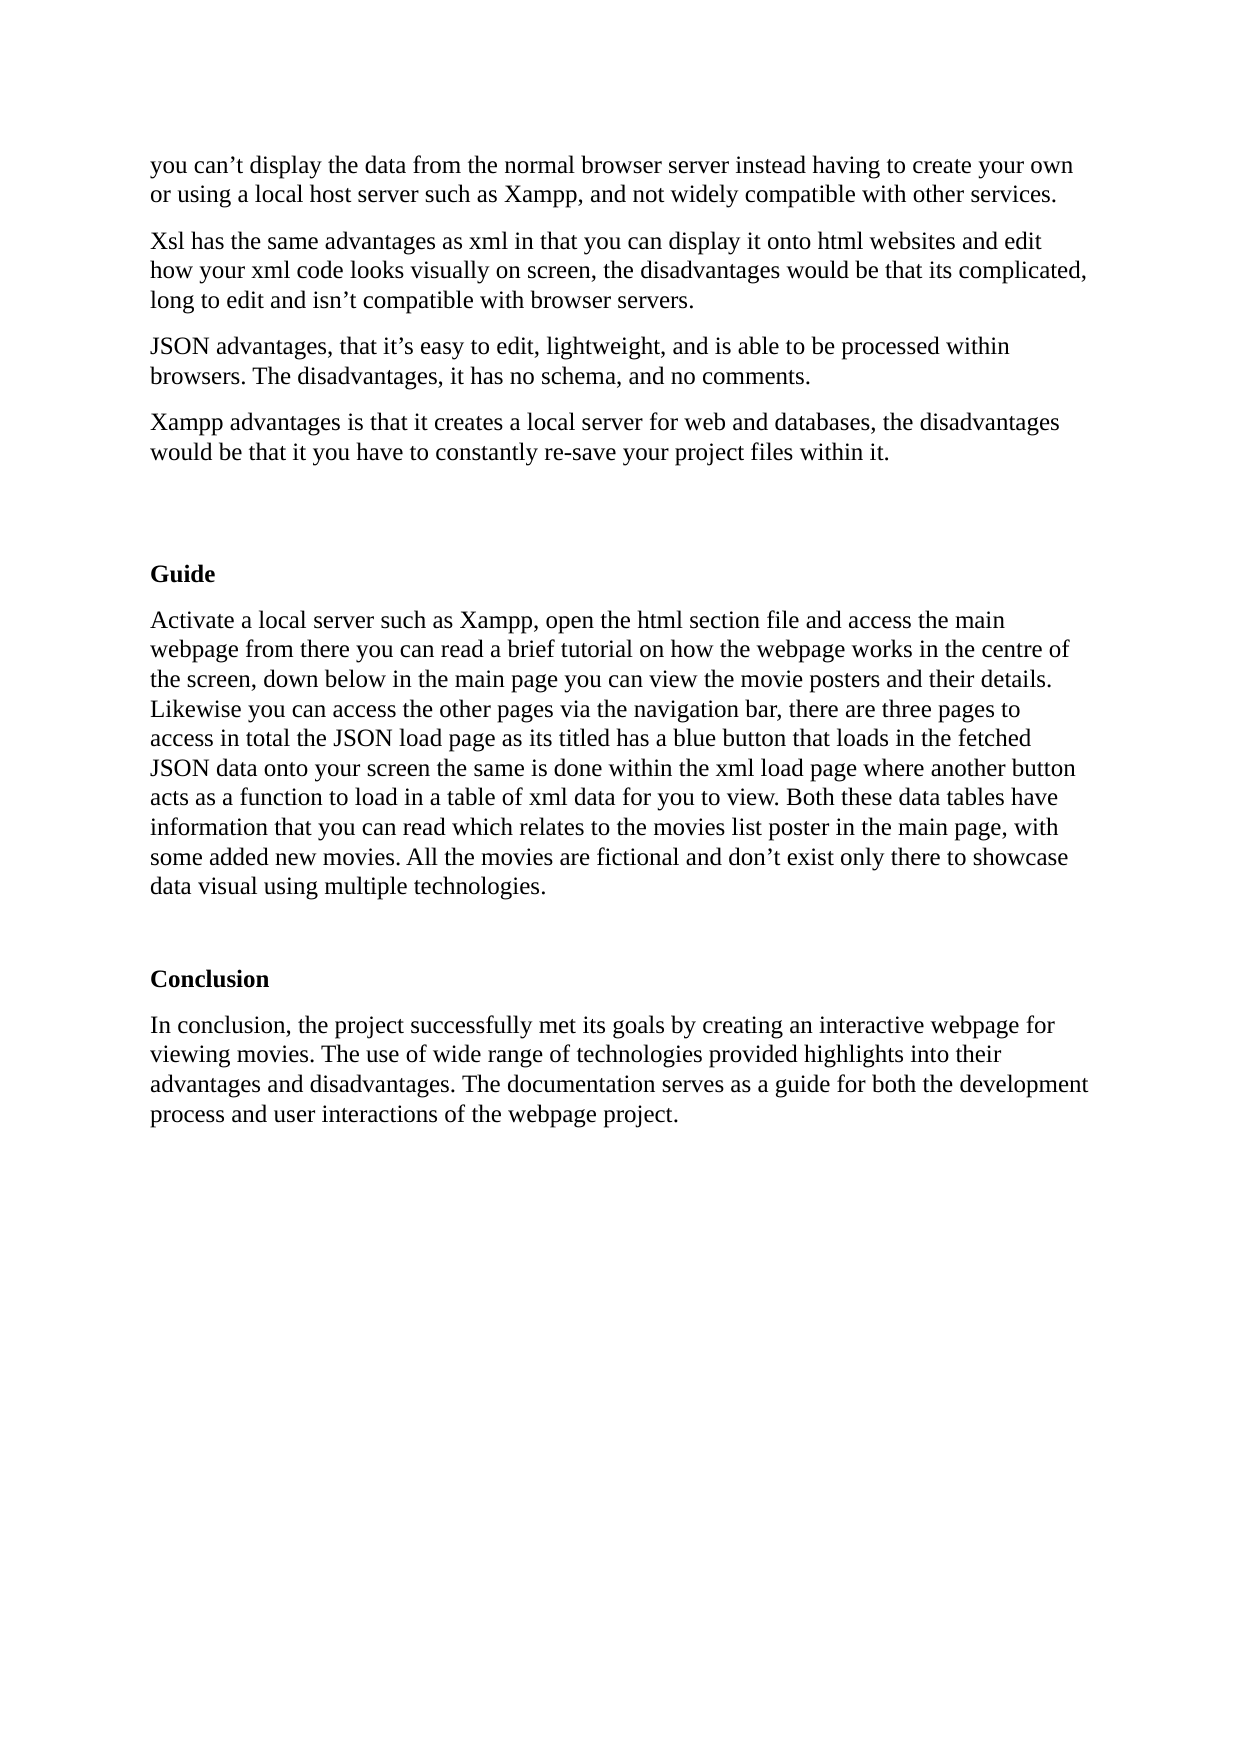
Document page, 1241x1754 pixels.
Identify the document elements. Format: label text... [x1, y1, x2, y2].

text Guide [150, 559, 1090, 587]
text In conclusion, the project successfully met its goals by creating an interactive webpage for viewing movies. The use of wide range of technologies provided highlights into their advantages and disadvantages. The documentation serves as a guide for both the development process and user interactions of the webpage project. [150, 1010, 1090, 1127]
text Xampp advantages is that it creates a local server for web and databases, the disadvantages would be that it you have to constantly re-save your project files within it. [150, 407, 1090, 465]
text Activate a local server such as Xampp, open the html section file and access the main webpage from there you can read a brief tutorial on how the webpage works in the centre of the screen, down below in the main page you can view the movie posters and their details. Likewise you can access the other pages via the navigation bar, there are three pages to access in total the JSON load page as its titled has a blue button that loads in the fetched JSON data onto your screen the same is done within the xml load page where another button acts as a function to load in a table of xml data for you to view. Both these data tables have information that you can read which relates to the movies list poster in the main page, with some added new movies. All the movies are fictional and don’t exist only there to showcase data visual using multiple technologies. [150, 605, 1090, 900]
text JSON advantages, that it’s easy to edit, lightweight, and is able to be processed within browsers. The disadvantages, it has no schema, and no comments. [150, 331, 1090, 389]
text Conclusion [150, 964, 1090, 992]
text you can’t display the data from the normal browser server instead having to create your own or using a local host server such as Xampp, and not widely compatible with other services. [150, 150, 1090, 208]
text Xsl has the same advantages as xml in that you can display it onto html websites and edit how your xml code looks visually on screen, the disadvantages would be that its complicated, long to edit and isn’t compatible with browser servers. [150, 226, 1090, 314]
